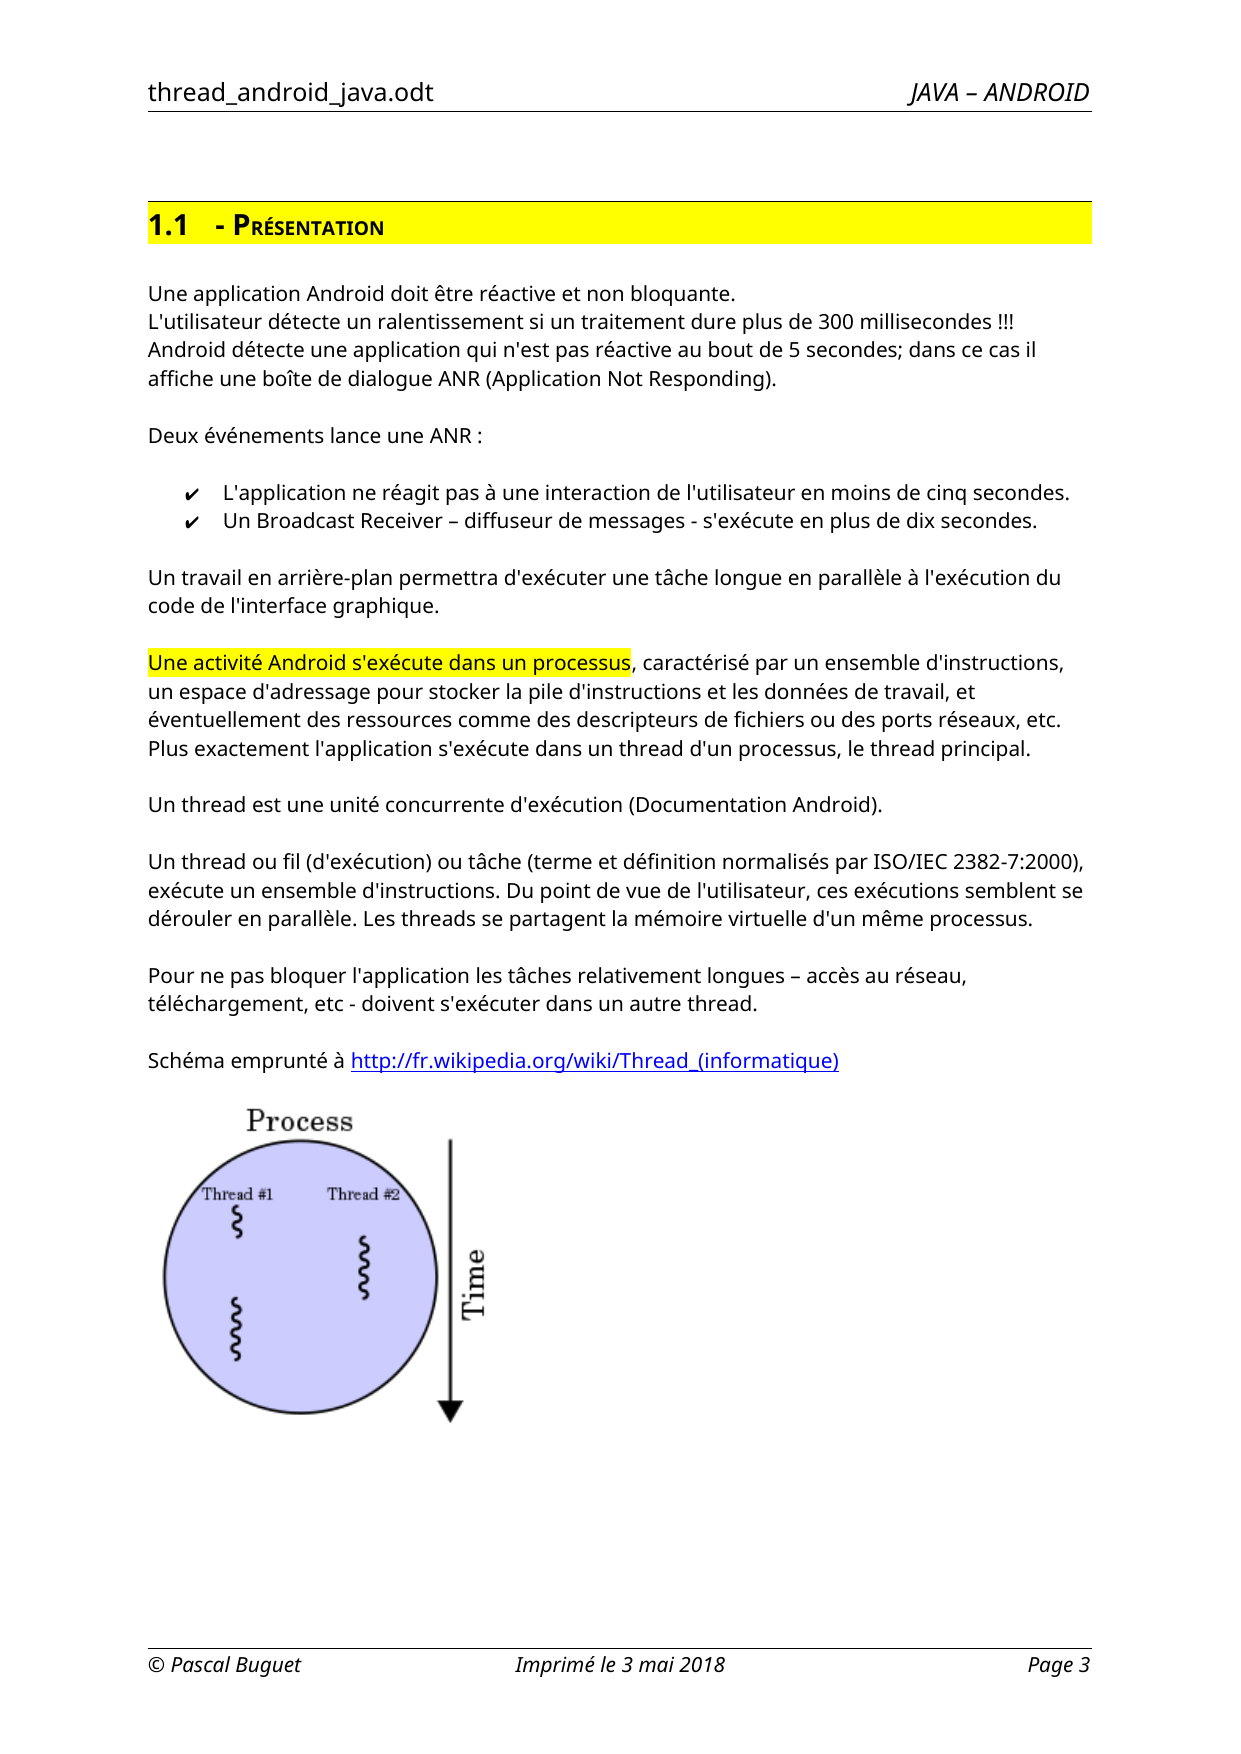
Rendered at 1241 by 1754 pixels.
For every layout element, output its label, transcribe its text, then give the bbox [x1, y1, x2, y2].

list L'application ne réagit pas à une interaction de l'utilisateur en moins de cinq secondes. [185, 478, 1092, 506]
text Schéma emprunté à http://fr.wikipedia.org/wiki/Thread_(informatique) [148, 1046, 1092, 1075]
text Une activité Android s'exécute dans un processus, caractérisé par un ensemble d'instructions, un espace d'adressage pour stocker la pile d'instructions et les données de travail, et éventuellement des ressources comme des descripteurs de fichiers ou des ports réseaux, etc. [148, 648, 1092, 734]
text Un travail en arrière-plan permettra d'exécuter une tâche longue en parallèle à l'exécution du code de l'interface graphique. [148, 563, 1092, 620]
text Un thread est une unité concurrente d'exécution (Documentation Android). [148, 791, 1092, 819]
picture [147, 1103, 492, 1429]
text Plus exactement l'application s'exécute dans un thread d'un processus, le thread principal. [148, 734, 1092, 762]
text L'utilisateur détecte un ralentissement si un traitement dure plus de 300 millisecondes !!! [148, 307, 1092, 336]
text Deux événements lance une ANR : [148, 421, 1092, 449]
text Un thread ou fil (d'exécution) ou tâche (terme et définition normalisés par ISO/IEC 2382-7:2000), exécute un ensemble d'instructions. Du point de vue de l'utilisateur, ces exécutions semblent se dérouler en parallèle. Les threads se partagent la mémoire virtuelle d'un même processus. [148, 847, 1092, 933]
list Un Broadcast Receiver – diffuseur de messages - s'exécute en plus de dix secondes. [185, 506, 1092, 534]
subtitle - Présentation [148, 202, 1092, 244]
text Une application Android doit être réactive et non bloquante. [148, 279, 1092, 307]
text Pour ne pas bloquer l'application les tâches relativement longues – accès au réseau, téléchargement, etc - doivent s'exécuter dans un autre thread. [148, 961, 1092, 1018]
text Android détecte une application qui n'est pas réactive au bout de 5 secondes; dans ce cas il affiche une boîte de dialogue ANR (Application Not Responding). [148, 336, 1092, 392]
